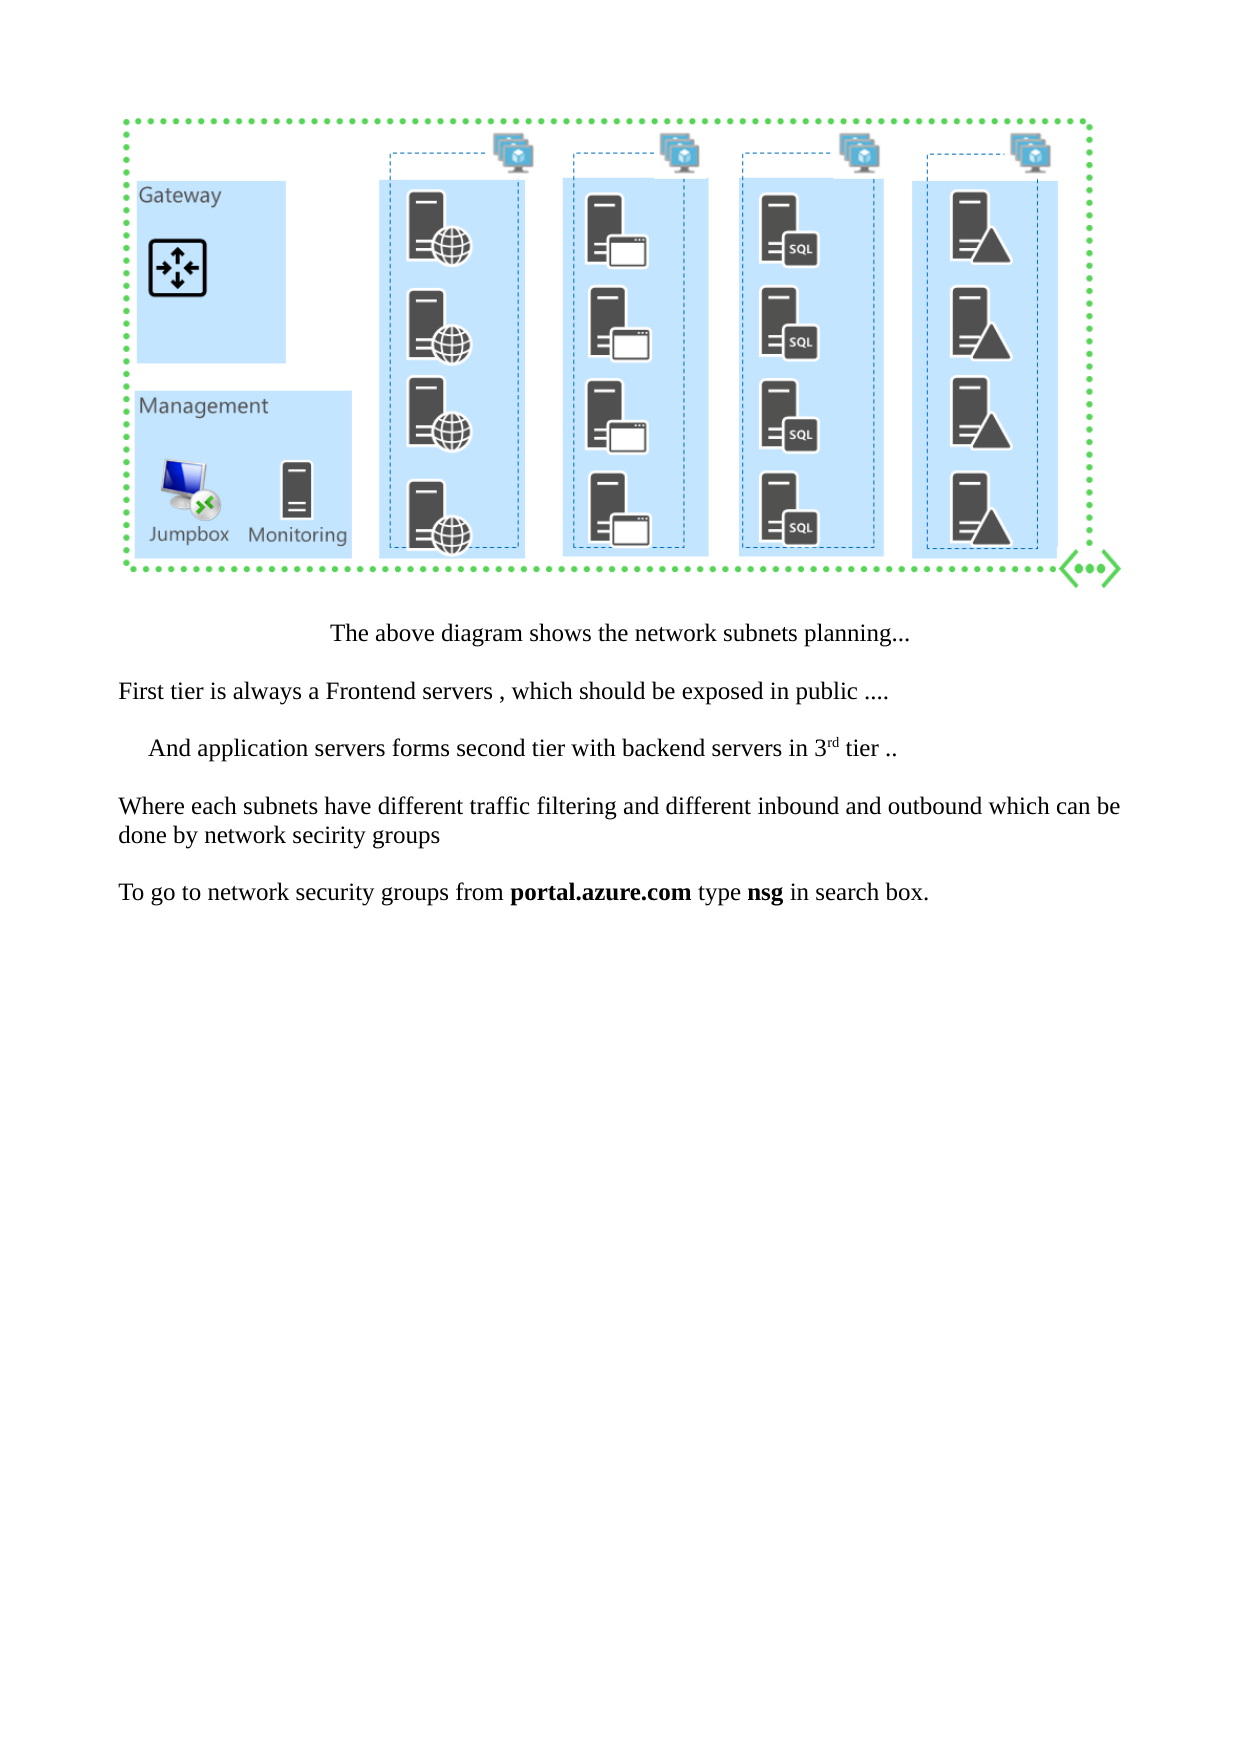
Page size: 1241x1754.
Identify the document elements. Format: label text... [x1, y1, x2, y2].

text To go to network security groups from portal.azure.com type nsg in search box. [118, 877, 1122, 906]
text First tier is always a Frontend servers , which should be exposed in public .... [118, 676, 1122, 705]
text Where each subnets have different traffic filtering and different inbound and outbound which can be done by network secirity groups [118, 791, 1122, 848]
text The above diagram shows the network subnets planning... [118, 618, 1122, 647]
text And application servers forms second tier with backend servers in 3rd tier .. [118, 733, 1122, 762]
picture [118, 118, 1123, 590]
